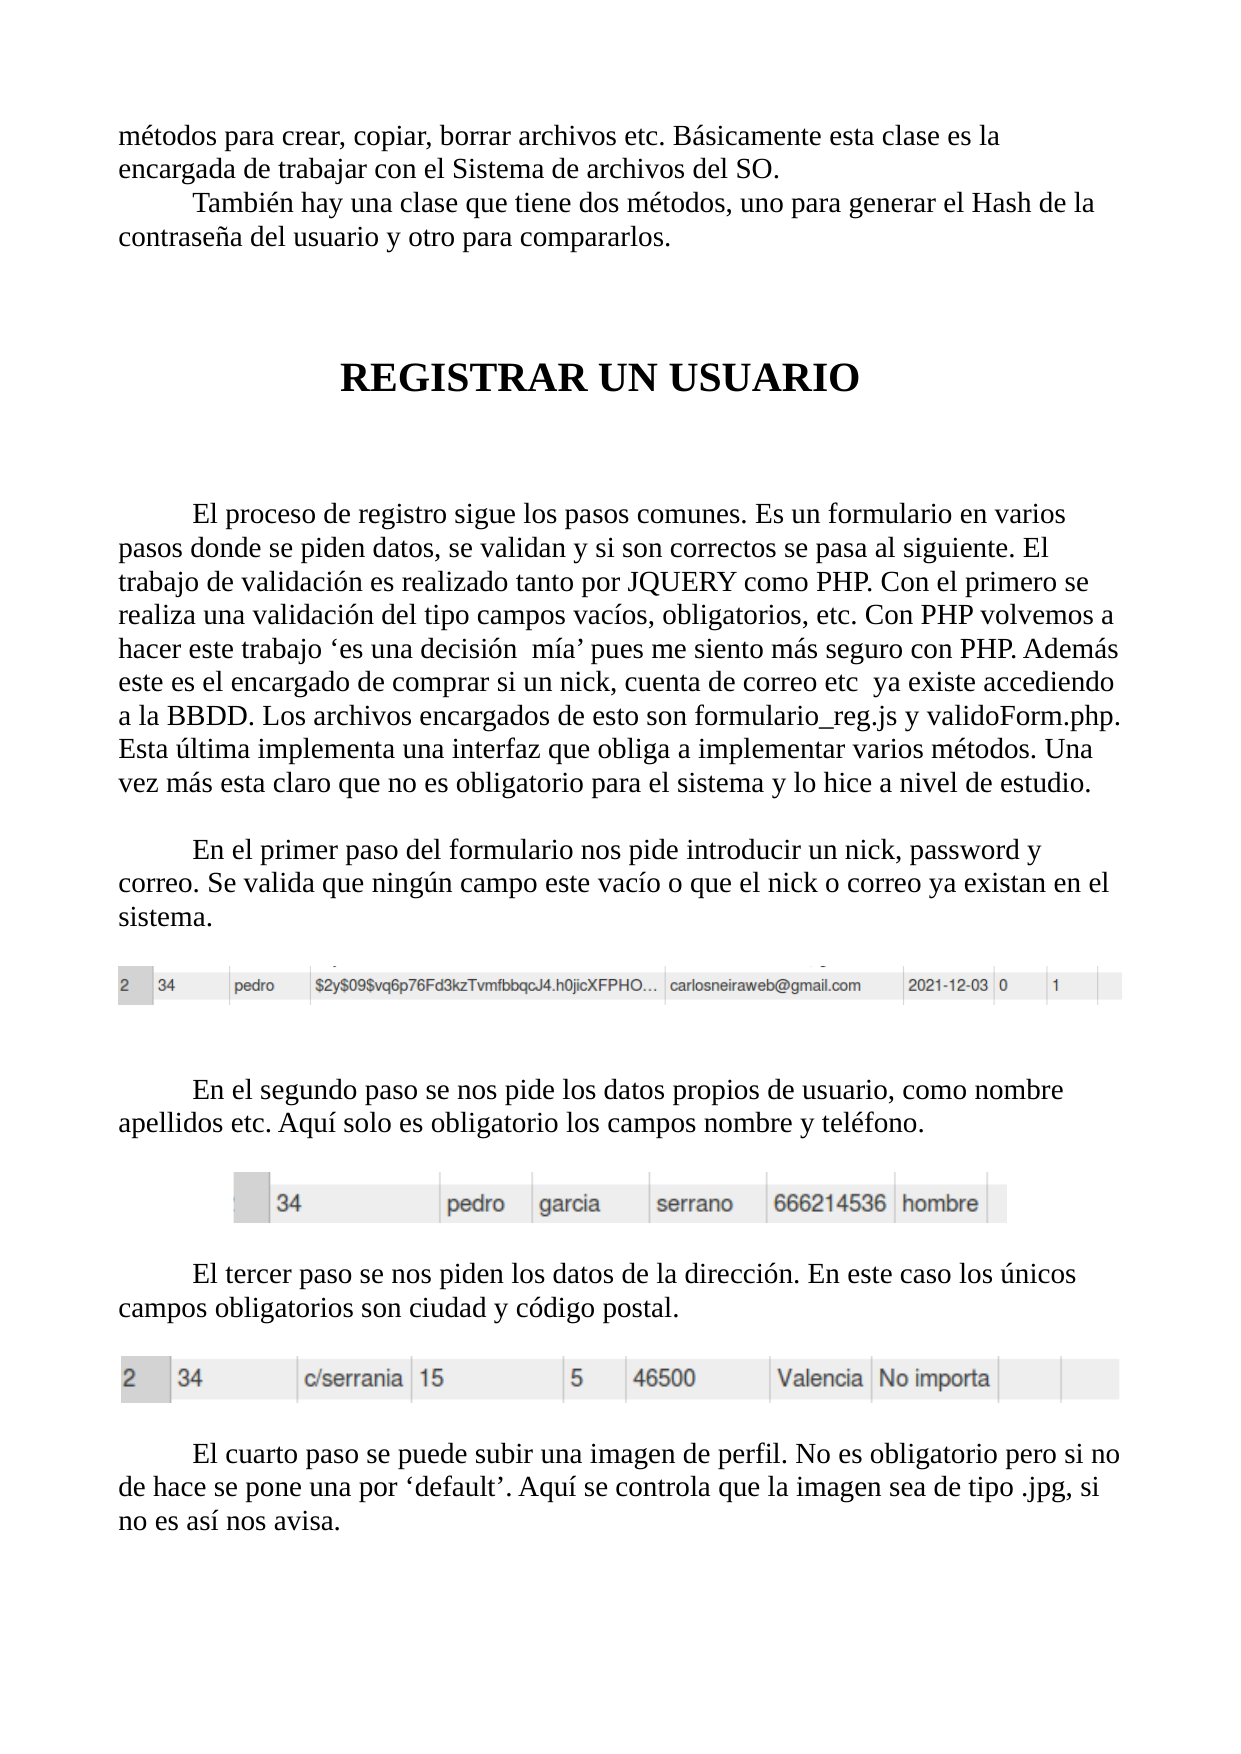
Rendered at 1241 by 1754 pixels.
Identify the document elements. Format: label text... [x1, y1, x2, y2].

picture [121, 1356, 1120, 1403]
text En el segundo paso se nos pide los datos propios de usuario, como nombre apellidos etc. Aquí solo es obligatorio los campos nombre y teléfono. [118, 1072, 1122, 1139]
text En el primer paso del formulario nos pide introducir un nick, password y correo. Se valida que ningún campo este vacío o que el nick o correo ya existan en el sistema. [118, 832, 1122, 933]
text REGISTRAR UN USUARIO [118, 353, 1122, 401]
text El tercer paso se nos piden los datos de la dirección. En este caso los únicos campos obligatorios son ciudad y código postal. [118, 1256, 1122, 1323]
picture [233, 1172, 1007, 1223]
text El cuarto paso se puede subir una imagen de perfil. No es obligatorio pero si no de hace se pone una por ‘default’. Aquí se controla que la imagen sea de tipo .jpg, si no es así nos avisa. [118, 1436, 1122, 1536]
text El proceso de registro sigue los pasos comunes. Es un formulario en varios pasos donde se piden datos, se validan y si son correctos se pasa al siguiente. El trabajo de validación es realizado tanto por JQUERY como PHP. Con el primero se realiza una validación del tipo campos vacíos, obligatorios, etc. Con PHP volvemos a hacer este trabajo ‘es una decisión mía’ pues me siento más seguro con PHP. Además este es el encargado de comprar si un nick, cuenta de correo etc ya existe accediendo a la BBDD. Los archivos encargados de esto son formulario_reg.js y validoForm.php. Esta última implementa una interfaz que obliga a implementar varios métodos. Una vez más esta claro que no es obligatorio para el sistema y lo hice a nivel de estudio. [118, 497, 1122, 798]
text métodos para crear, copiar, borrar archivos etc. Básicamente esta clase es la encargada de trabajar con el Sistema de archivos del SO. [118, 118, 1122, 185]
text También hay una clase que tiene dos métodos, uno para generar el Hash de la contraseña del usuario y otro para compararlos. [118, 185, 1122, 252]
picture [118, 966, 1123, 1005]
